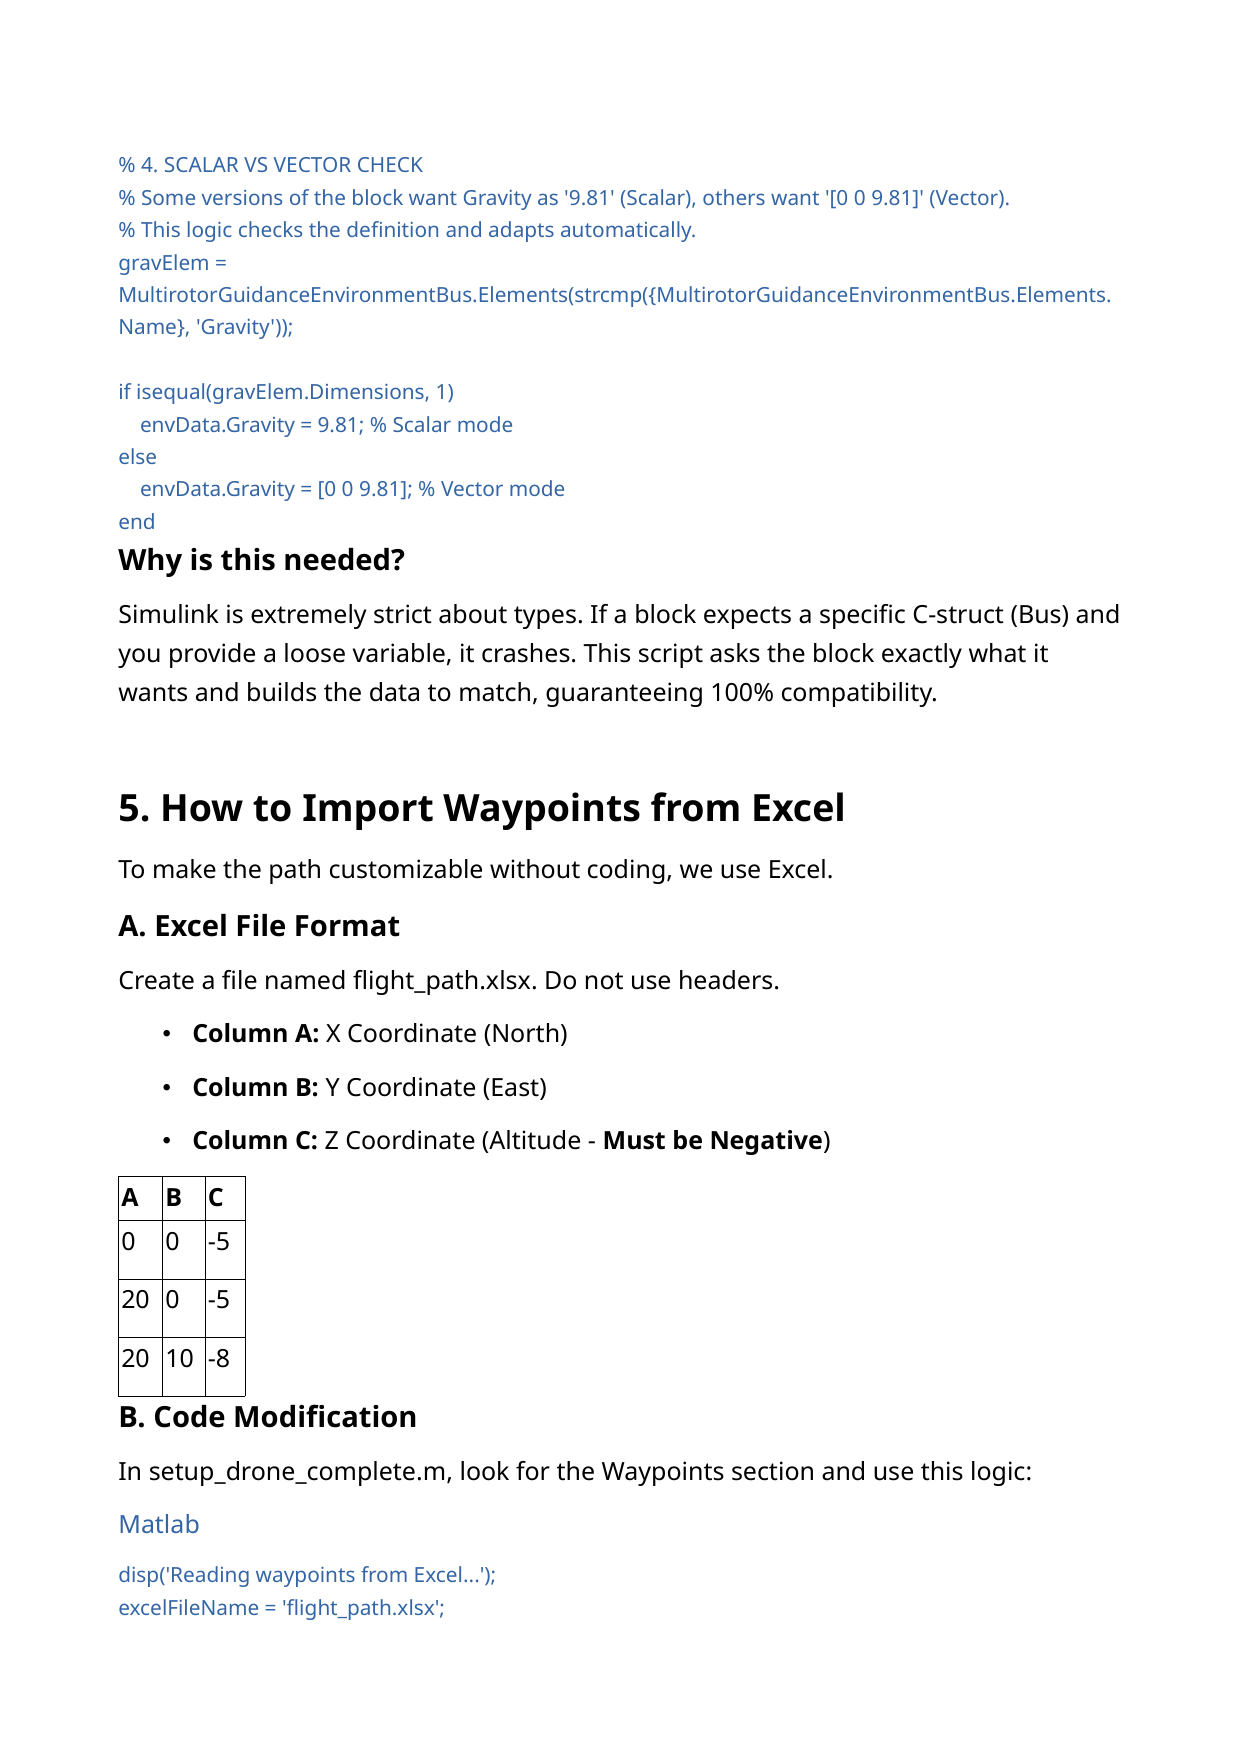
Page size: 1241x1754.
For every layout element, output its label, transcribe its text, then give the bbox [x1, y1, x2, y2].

table_header C [206, 1177, 245, 1220]
text envData.Gravity = 9.81; % Scalar mode [118, 410, 1122, 438]
list Column C: Z Coordinate (Altitude - Must be Negative) [162, 1123, 1122, 1157]
table_header B [163, 1177, 205, 1220]
subtitle Why is this needed? [118, 539, 1122, 579]
text % 4. SCALAR VS VECTOR CHECK [118, 151, 1122, 179]
table_cell 20 [119, 1280, 162, 1337]
text end [118, 507, 1122, 535]
text disp('Reading waypoints from Excel...'); [118, 1560, 1122, 1589]
subtitle A. Excel File Format [118, 905, 1122, 945]
text Simulink is extremely strict about types. If a block expects a specific C-struct (Bus) and you provide a loose variable, it crashes. This script asks the block exactly what it wants and builds the data to match, guaranteeing 100% compatibility. [118, 597, 1122, 708]
text To make the path customizable without coding, we use Excel. [118, 852, 1122, 886]
text % This logic checks the definition and adapts automatically. [118, 215, 1122, 244]
text In setup_drone_complete.m, look for the Waypoints section and use this logic: [118, 1453, 1122, 1488]
table_cell 0 [163, 1280, 205, 1337]
table_cell 10 [163, 1338, 205, 1396]
text gravElem = MultirotorGuidanceEnvironmentBus.Elements(strcmp({MultirotorGuidanceEnvironmentBus.Elements.Name}, 'Gravity')); [118, 248, 1122, 341]
table_cell 0 [163, 1221, 205, 1279]
table_cell 20 [119, 1338, 162, 1396]
text if isequal(gravElem.Dimensions, 1) [118, 377, 1122, 406]
subtitle 5. How to Import Waypoints from Excel [118, 781, 1122, 832]
table_cell -8 [206, 1338, 245, 1396]
list Column B: Y Coordinate (East) [162, 1069, 1122, 1103]
table_cell -5 [206, 1221, 245, 1279]
text % Some versions of the block want Gravity as '9.81' (Scalar), others want '[0 0 9.81]' (Vector). [118, 183, 1122, 211]
text excelFileName = 'flight_path.xlsx'; [118, 1593, 1122, 1621]
list Column A: X Coordinate (North) [162, 1016, 1122, 1050]
table_cell 0 [119, 1221, 162, 1279]
text Create a file named flight_path.xlsx. Do not use headers. [118, 963, 1122, 997]
subtitle B. Code Modification [118, 1396, 1122, 1436]
text else [118, 442, 1122, 471]
text envData.Gravity = [0 0 9.81]; % Vector mode [118, 474, 1122, 503]
table_header A [119, 1177, 162, 1220]
table_cell -5 [206, 1280, 245, 1337]
text Matlab [118, 1507, 1122, 1541]
